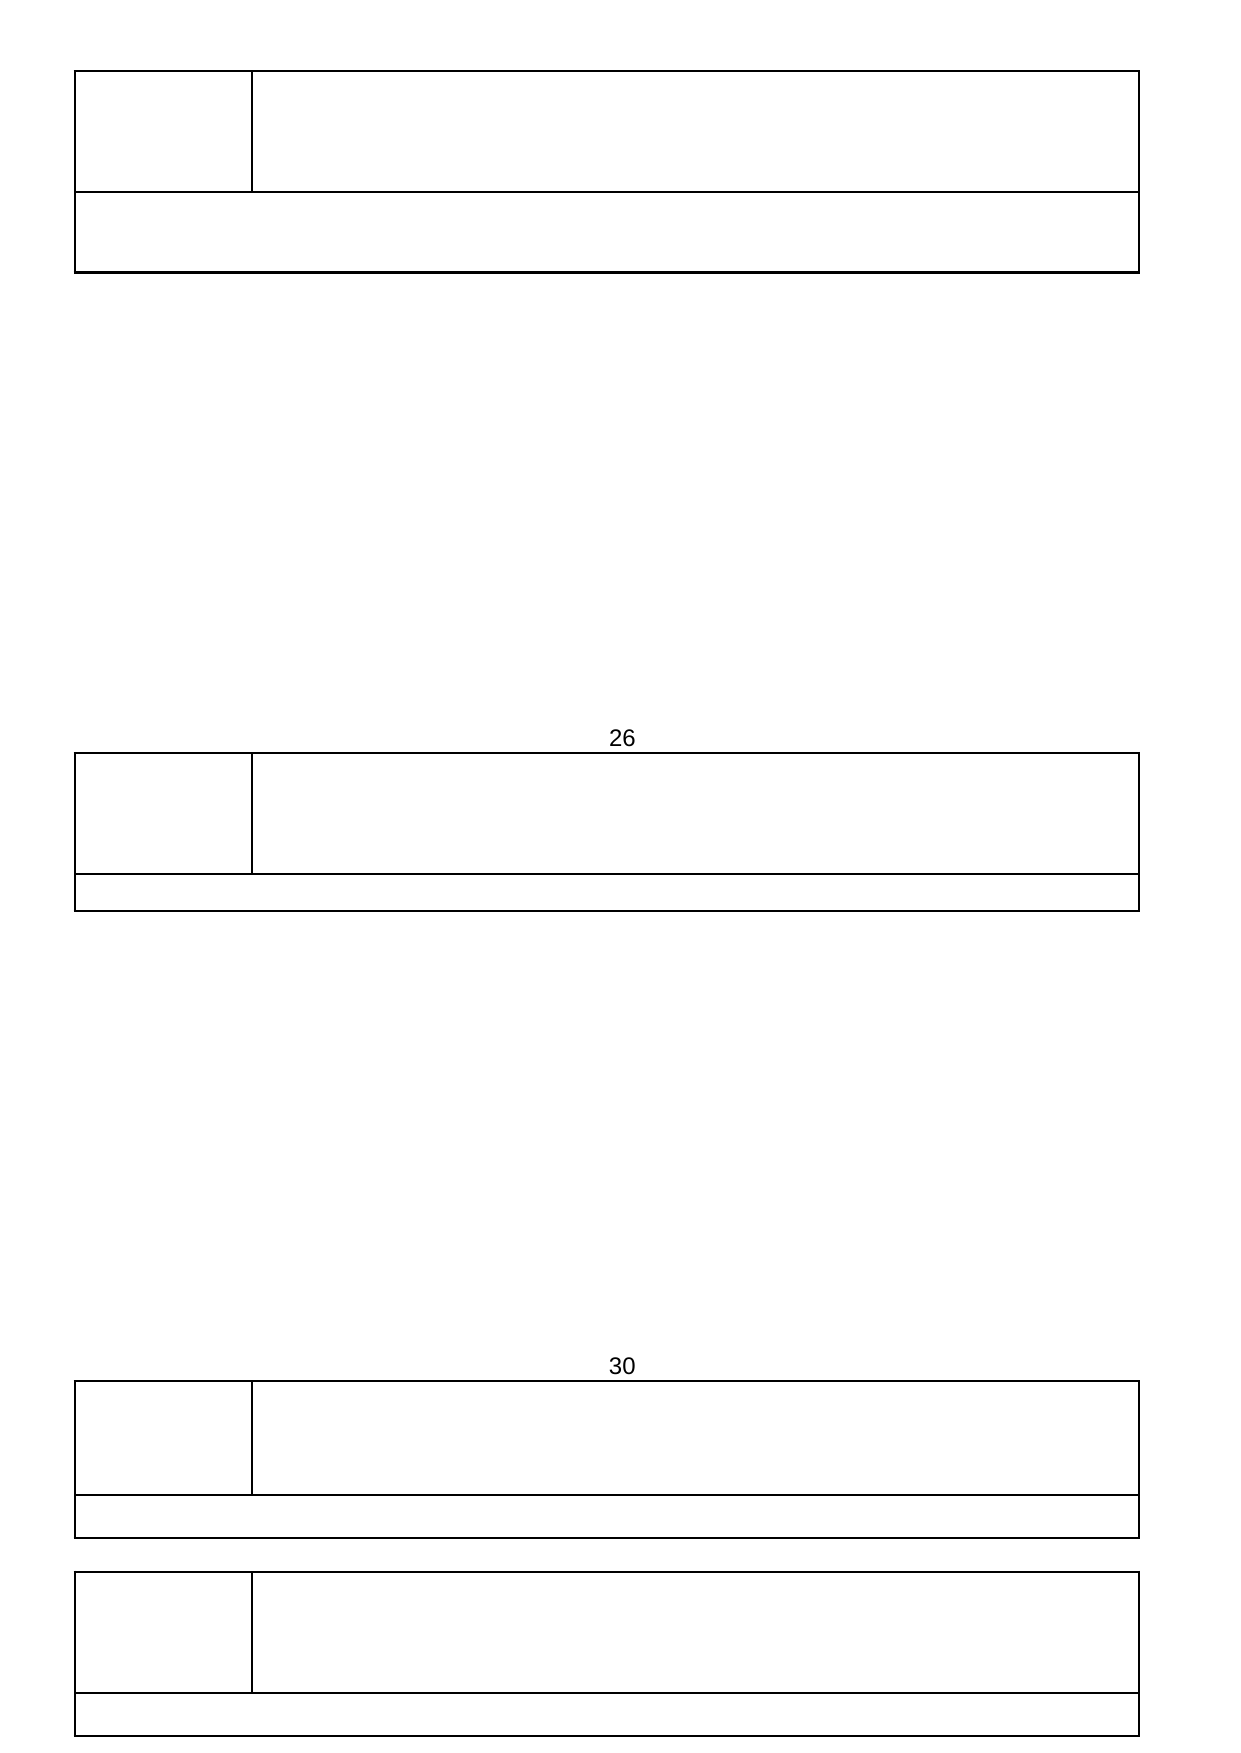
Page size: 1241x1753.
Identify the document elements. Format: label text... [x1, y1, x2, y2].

text 30 [609, 1352, 1178, 1380]
table_header [76, 1382, 251, 1494]
table_cell [76, 875, 1138, 910]
text 26 [609, 724, 1178, 752]
table_cell [76, 193, 1138, 271]
table_header [76, 754, 251, 873]
table_cell [76, 1694, 1138, 1734]
table_header [253, 754, 1138, 873]
table_header [76, 72, 251, 191]
table_header [253, 1573, 1138, 1692]
table_header [253, 72, 1138, 191]
table_header [253, 1382, 1138, 1494]
table_cell [76, 1496, 1138, 1537]
table_header [76, 1573, 251, 1692]
